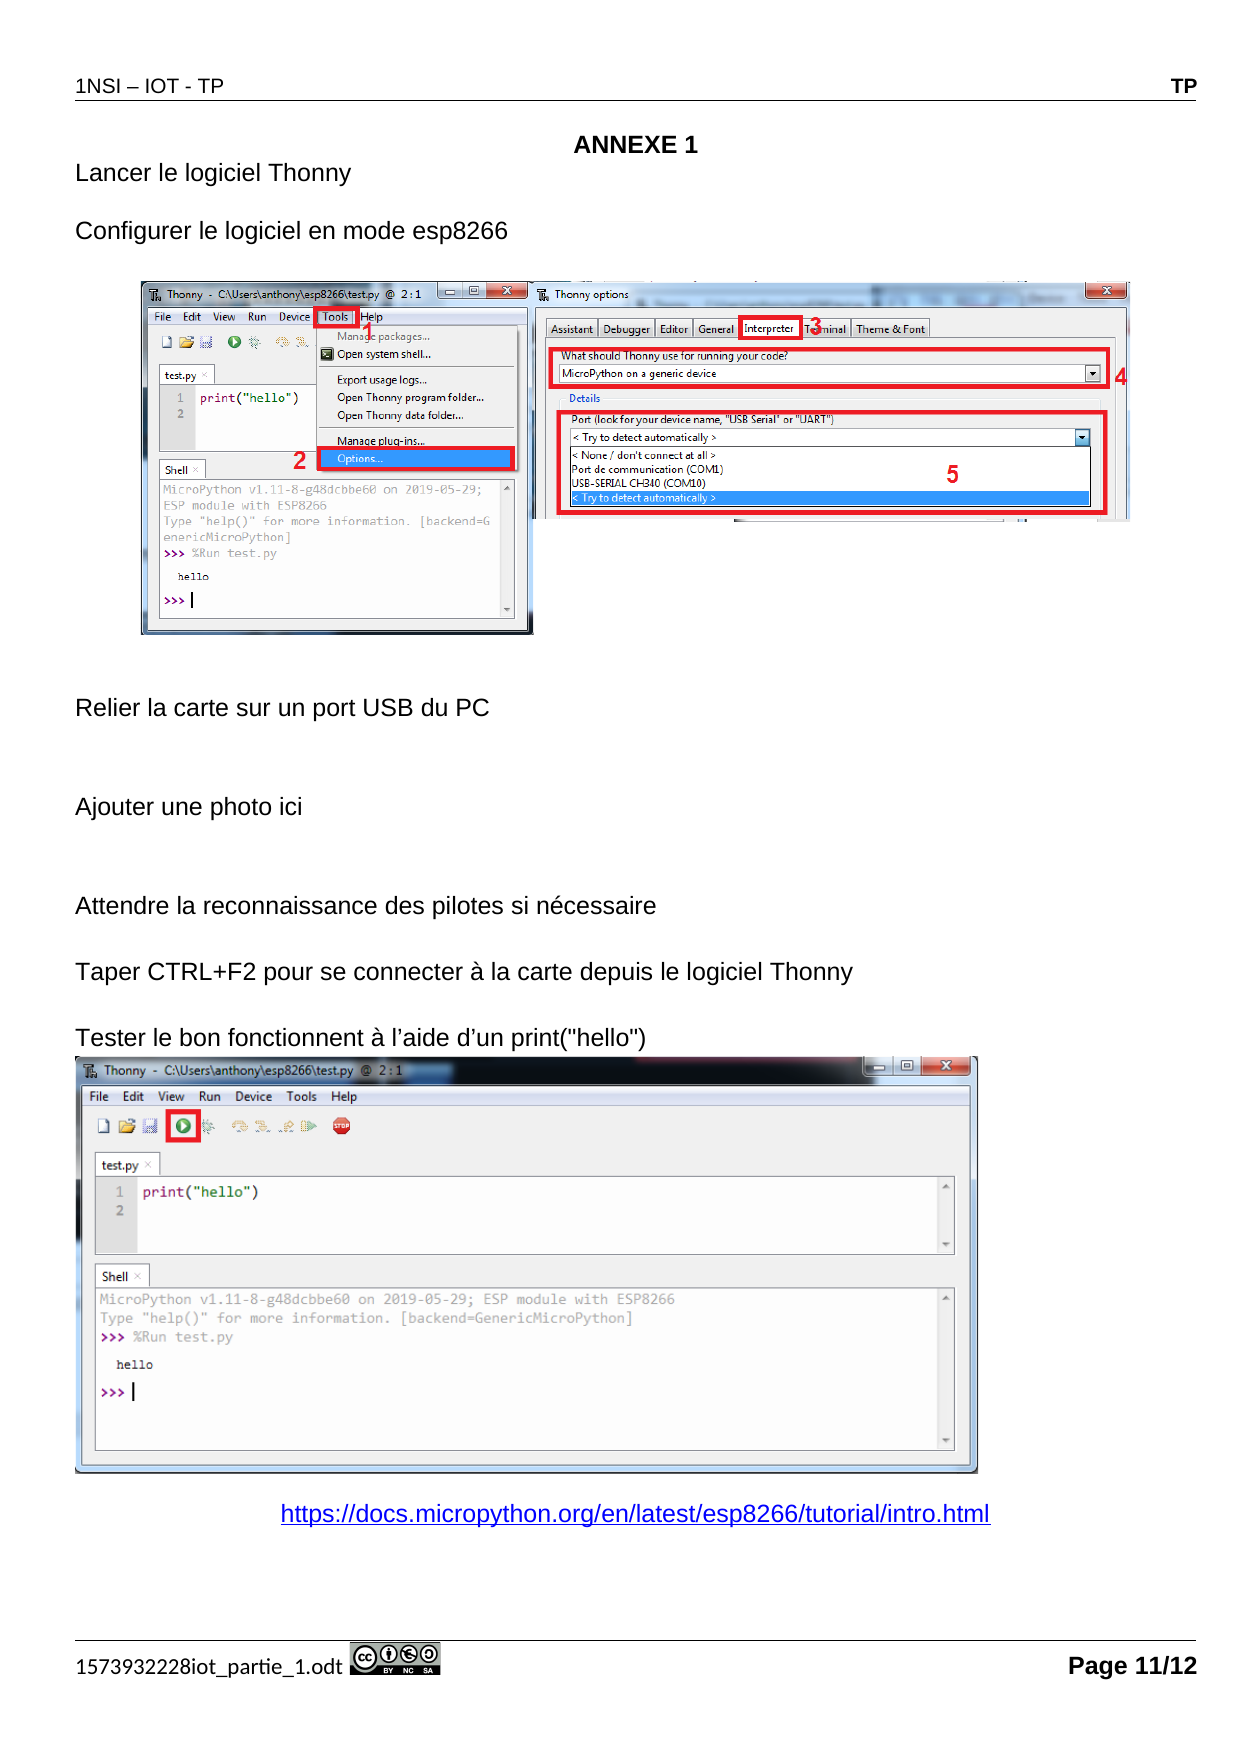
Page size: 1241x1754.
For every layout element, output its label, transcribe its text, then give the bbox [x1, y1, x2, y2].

picture [140, 281, 1131, 635]
text Lancer le logiciel Thonny [75, 158, 1196, 187]
text Tester le bon fonctionnent à l’aide d’un print("hello") [75, 1023, 1196, 1474]
text Attendre la reconnaissance des pilotes si nécessaire [75, 891, 1196, 920]
text Configurer le logiciel en mode esp8266 [75, 216, 1196, 244]
text Taper CTRL+F2 pour se connecter à la carte depuis le logiciel Thonny [75, 957, 1196, 986]
picture [349, 1642, 441, 1675]
text Ajouter une photo ici [75, 792, 1196, 821]
text Relier la carte sur un port USB du PC [75, 693, 1196, 722]
text ANNEXE 1 [75, 129, 1196, 158]
picture [75, 1056, 979, 1474]
text https://docs.micropython.org/en/latest/esp8266/tutorial/intro.html [75, 1499, 1196, 1528]
